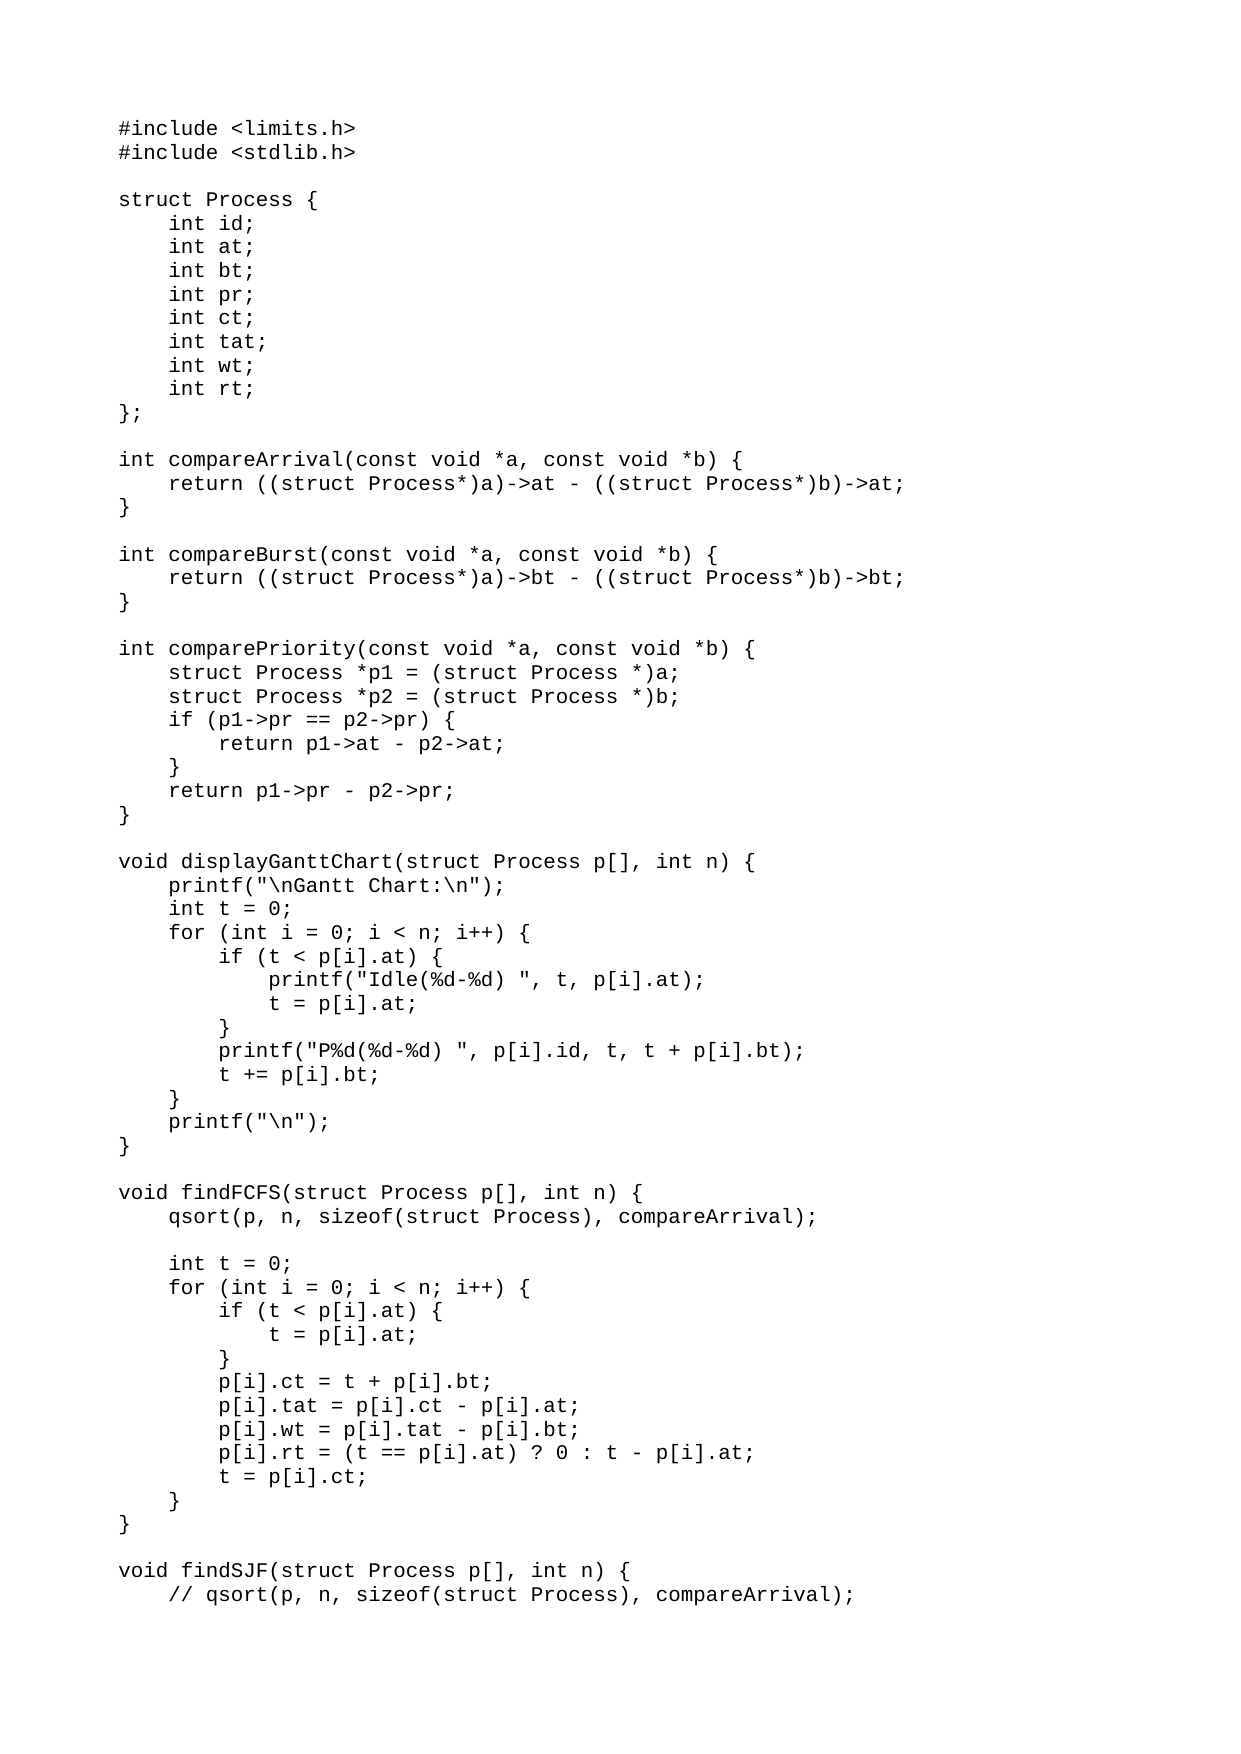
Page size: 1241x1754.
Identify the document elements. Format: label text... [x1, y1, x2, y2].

text } [118, 1513, 1122, 1537]
text t = p[i].at; [118, 993, 1122, 1017]
text void findSJF(struct Process p[], int n) { [118, 1561, 1122, 1584]
text for (int i = 0; i < n; i++) { [118, 1277, 1122, 1300]
text } [118, 1348, 1122, 1371]
text printf("Idle(%d-%d) ", t, p[i].at); [118, 969, 1122, 993]
text printf("\nGantt Chart:\n"); [118, 875, 1122, 898]
text return ((struct Process*)a)->at - ((struct Process*)b)->at; [118, 473, 1122, 496]
text } [118, 1135, 1122, 1158]
text p[i].ct = t + p[i].bt; [118, 1371, 1122, 1395]
text int t = 0; [118, 1253, 1122, 1277]
text } [118, 1489, 1122, 1513]
text if (t < p[i].at) { [118, 946, 1122, 969]
text #include <stdlib.h> [118, 142, 1122, 165]
text int compareBurst(const void *a, const void *b) { [118, 544, 1122, 567]
text #include <limits.h> [118, 118, 1122, 142]
text int bt; [118, 260, 1122, 284]
text int rt; [118, 378, 1122, 402]
text struct Process *p1 = (struct Process *)a; [118, 662, 1122, 686]
text return p1->pr - p2->pr; [118, 780, 1122, 804]
text } [118, 757, 1122, 780]
text printf("\n"); [118, 1111, 1122, 1135]
text p[i].tat = p[i].ct - p[i].at; [118, 1395, 1122, 1419]
text // qsort(p, n, sizeof(struct Process), compareArrival); [118, 1584, 1122, 1608]
text int at; [118, 236, 1122, 260]
text struct Process { [118, 189, 1122, 213]
text }; [118, 402, 1122, 426]
text printf("P%d(%d-%d) ", p[i].id, t, t + p[i].bt); [118, 1040, 1122, 1064]
text } [118, 1017, 1122, 1040]
text int comparePriority(const void *a, const void *b) { [118, 638, 1122, 662]
text t = p[i].at; [118, 1324, 1122, 1348]
text t += p[i].bt; [118, 1064, 1122, 1088]
text } [118, 591, 1122, 615]
text p[i].rt = (t == p[i].at) ? 0 : t - p[i].at; [118, 1442, 1122, 1466]
text t = p[i].ct; [118, 1466, 1122, 1489]
text int pr; [118, 284, 1122, 307]
text return ((struct Process*)a)->bt - ((struct Process*)b)->bt; [118, 567, 1122, 591]
text void displayGanttChart(struct Process p[], int n) { [118, 851, 1122, 875]
text int t = 0; [118, 898, 1122, 922]
text qsort(p, n, sizeof(struct Process), compareArrival); [118, 1206, 1122, 1229]
text int ct; [118, 307, 1122, 331]
text } [118, 804, 1122, 827]
text for (int i = 0; i < n; i++) { [118, 922, 1122, 946]
text return p1->at - p2->at; [118, 733, 1122, 757]
text void findFCFS(struct Process p[], int n) { [118, 1182, 1122, 1206]
text int id; [118, 213, 1122, 236]
text if (p1->pr == p2->pr) { [118, 709, 1122, 733]
text struct Process *p2 = (struct Process *)b; [118, 686, 1122, 709]
text } [118, 1088, 1122, 1111]
text if (t < p[i].at) { [118, 1300, 1122, 1324]
text int compareArrival(const void *a, const void *b) { [118, 449, 1122, 473]
text } [118, 496, 1122, 520]
text int wt; [118, 354, 1122, 378]
text int tat; [118, 331, 1122, 354]
text p[i].wt = p[i].tat - p[i].bt; [118, 1419, 1122, 1442]
